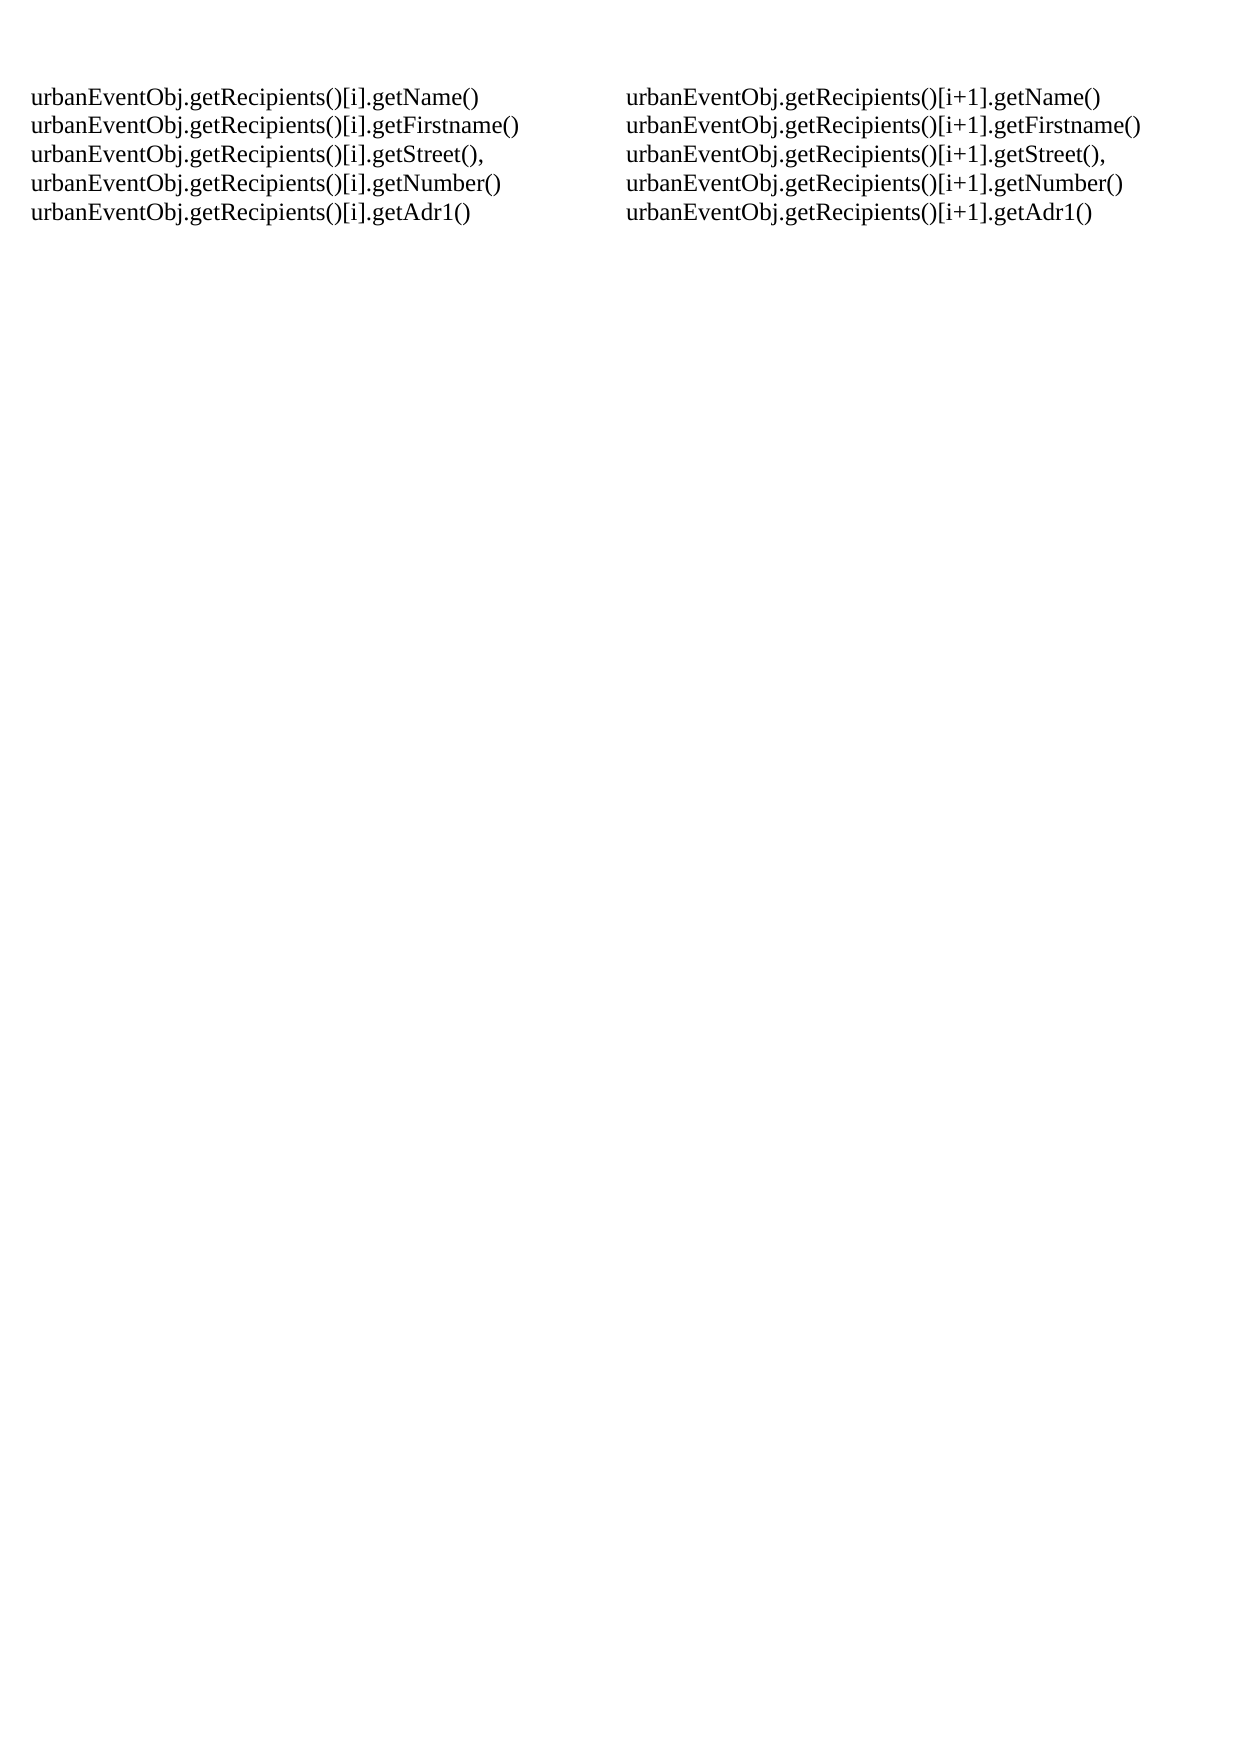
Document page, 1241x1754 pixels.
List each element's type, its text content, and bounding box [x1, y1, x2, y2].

table_header urbanEventObj.getRecipients()[i].getName() urbanEventObj.getRecipients()[i].getFirstname() urbanEventObj.getRecipients()[i].getStreet(), urbanEventObj.getRecipients()[i].getNumber() urbanEventObj.getRecipients()[i].getAdr1() [25, 50, 620, 257]
table_header urbanEventObj.getRecipients()[i+1].getName() urbanEventObj.getRecipients()[i+1].getFirstname() urbanEventObj.getRecipients()[i+1].getStreet(), urbanEventObj.getRecipients()[i+1].getNumber() urbanEventObj.getRecipients()[i+1].getAdr1() [620, 50, 1215, 257]
